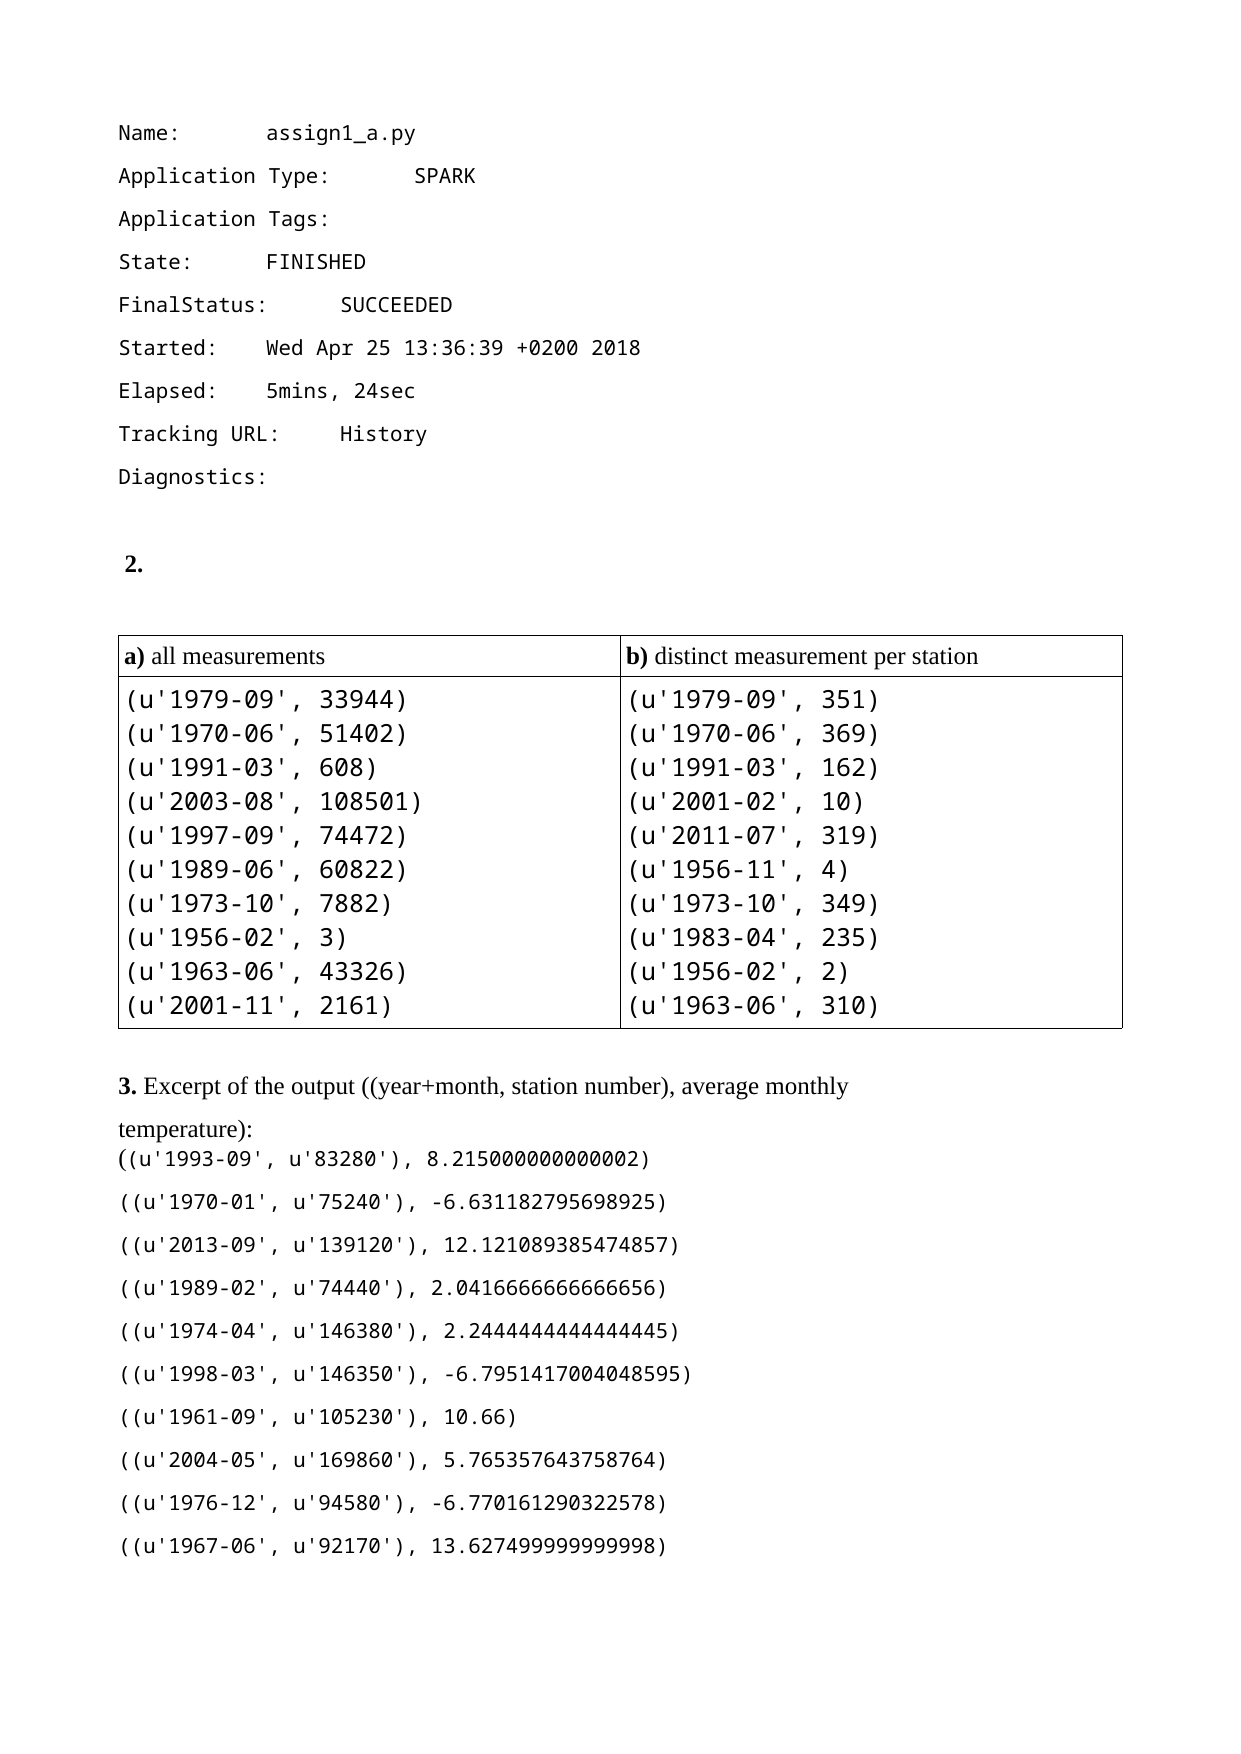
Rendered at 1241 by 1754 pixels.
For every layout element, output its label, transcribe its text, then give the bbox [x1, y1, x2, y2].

text ((u'1998-03', u'146350'), -6.7951417004048595) [118, 1359, 1122, 1388]
text Application Tags: [118, 204, 1122, 233]
text ((u'1970-01', u'75240'), -6.631182795698925) [118, 1187, 1122, 1216]
text Application Type: SPARK [118, 161, 1122, 189]
text Elapsed: 5mins, 24sec [118, 376, 1122, 405]
table_header a) all measurements [119, 636, 620, 676]
text ((u'1993-09', u'83280'), 8.215000000000002) [118, 1143, 1122, 1173]
text Started: Wed Apr 25 13:36:39 +0200 2018 [118, 333, 1122, 362]
text ((u'1961-09', u'105230'), 10.66) [118, 1402, 1122, 1431]
text ((u'1976-12', u'94580'), -6.770161290322578) [118, 1488, 1122, 1517]
text 3. Excerpt of the output ((year+month, station number), average monthly [118, 1071, 1122, 1100]
text Tracking URL: History [118, 419, 1122, 448]
text ((u'1989-02', u'74440'), 2.0416666666666656) [118, 1273, 1122, 1302]
text 2. [118, 549, 1122, 577]
text ((u'2013-09', u'139120'), 12.121089385474857) [118, 1230, 1122, 1259]
text temperature): [118, 1114, 1122, 1143]
text FinalStatus: SUCCEEDED [118, 290, 1122, 319]
text Diagnostics: [118, 462, 1122, 491]
table_cell (u'1979-09', 33944) (u'1970-06', 51402) (u'1991-03', 608) (u'2003-08', 108501) (u'1997-09', 74472) (u'1989-06', 60822) (u'1973-10', 7882) (u'1956-02', 3) (u'1963-06', 43326) (u'2001-11', 2161) [119, 677, 620, 1028]
text Name: assign1_a.py [118, 118, 1122, 147]
text ((u'2004-05', u'169860'), 5.765357643758764) [118, 1446, 1122, 1474]
text State: FINISHED [118, 247, 1122, 276]
table_header b) distinct measurement per station [621, 636, 1122, 676]
table_cell (u'1979-09', 351) (u'1970-06', 369) (u'1991-03', 162) (u'2001-02', 10) (u'2011-07', 319) (u'1956-11', 4) (u'1973-10', 349) (u'1983-04', 235) (u'1956-02', 2) (u'1963-06', 310) [621, 677, 1122, 1028]
text ((u'1974-04', u'146380'), 2.2444444444444445) [118, 1316, 1122, 1345]
text ((u'1967-06', u'92170'), 13.627499999999998) [118, 1532, 1122, 1560]
